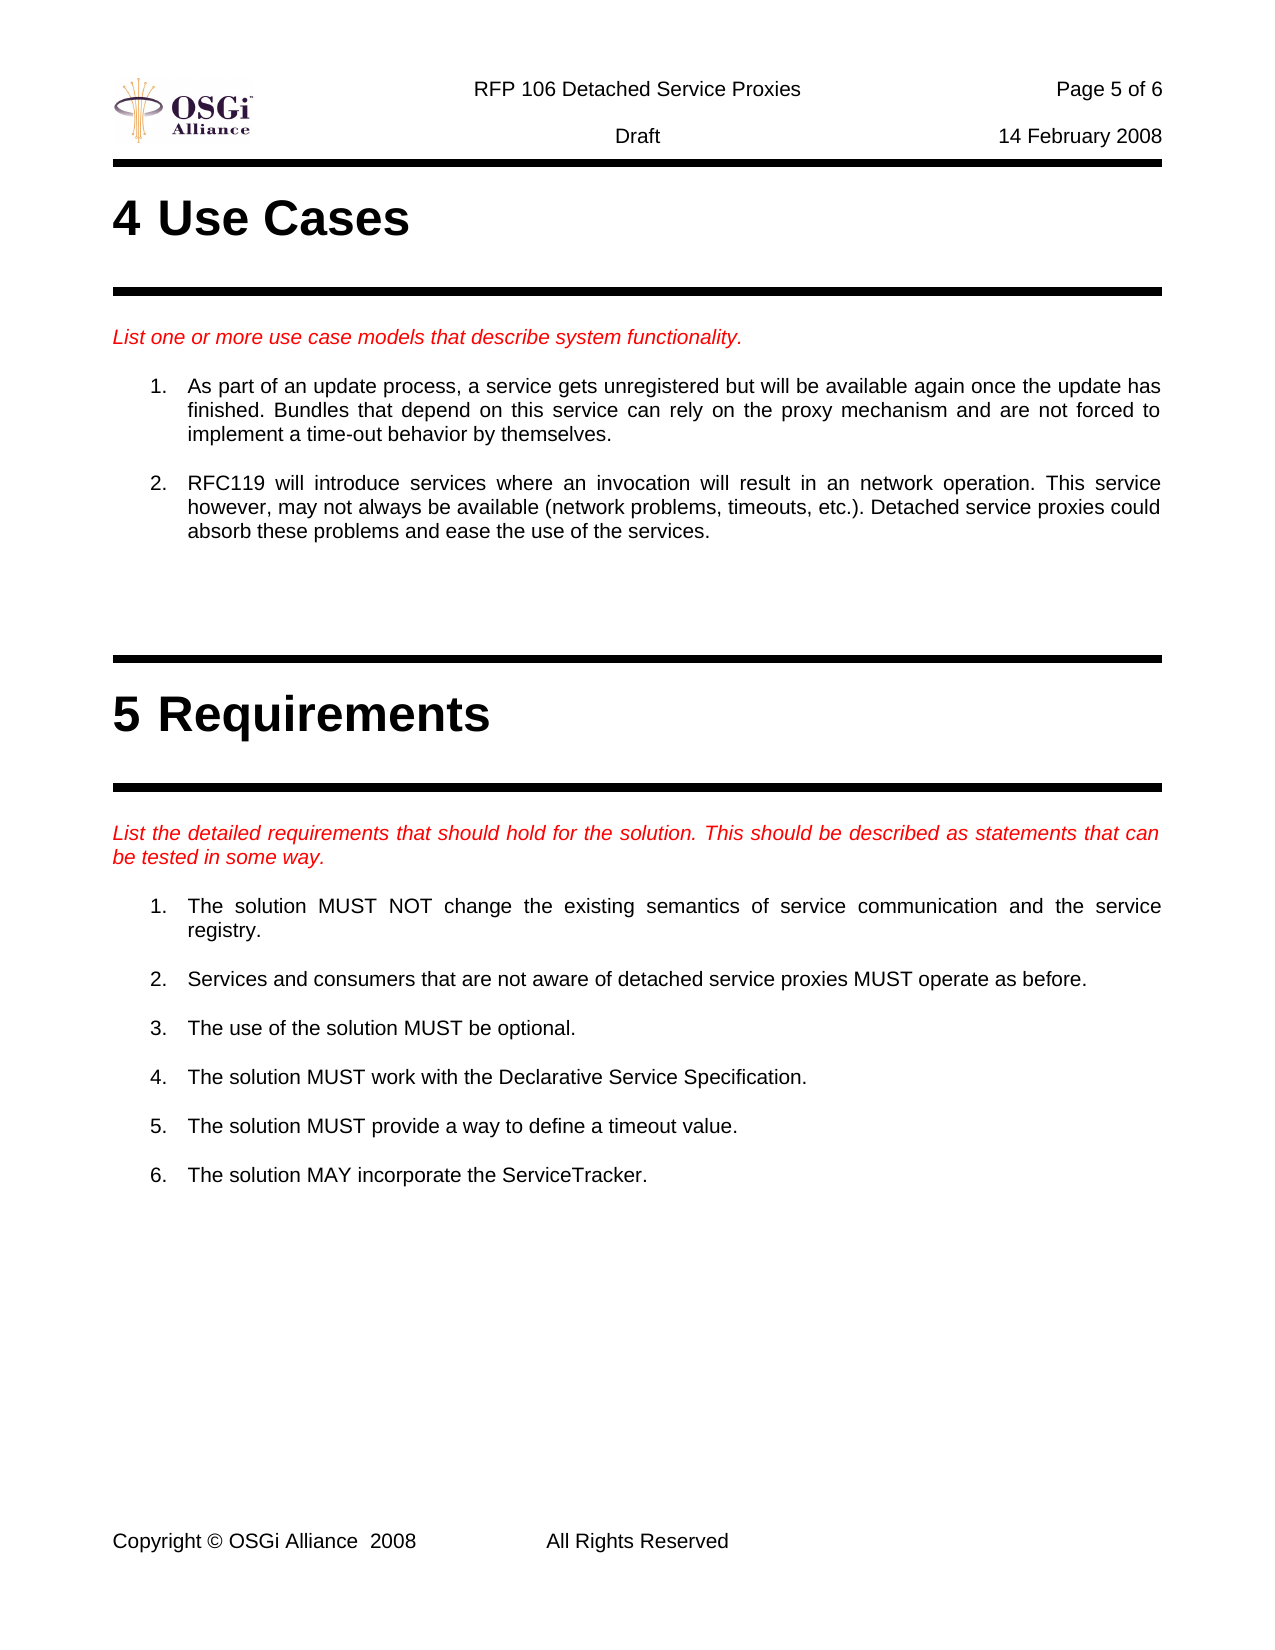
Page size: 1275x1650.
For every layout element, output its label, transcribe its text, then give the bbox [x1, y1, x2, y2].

list The solution MAY incorporate the ServiceTracker. [150, 1162, 1162, 1186]
list The solution MUST NOT change the existing semantics of service communication and the service registry. [150, 894, 1162, 942]
list The solution MUST provide a way to define a timeout value. [150, 1113, 1162, 1137]
list Services and consumers that are not aware of detached service proxies MUST operate as before. [150, 967, 1162, 991]
list As part of an update process, a service gets unregistered but will be available again once the update has finished. Bundles that depend on this service can rely on the proxy mechanism and are not forced to implement a time-out behavior by themselves. [150, 374, 1162, 446]
list The use of the solution MUST be optional. [150, 1016, 1162, 1039]
text List the detailed requirements that should hold for the solution. This should be described as statements that can be tested in some way. [112, 821, 1162, 869]
subtitle Requirements [112, 656, 1162, 792]
picture [114, 78, 254, 143]
text List one or more use case models that describe system functionality. [112, 325, 1162, 349]
list The solution MUST work with the Declarative Service Specification. [150, 1064, 1162, 1088]
list RFC119 will introduce services where an invocation will result in an network operation. This service however, may not always be available (network problems, timeouts, etc.). Detached service proxies could absorb these problems and ease the use of the services. [150, 471, 1162, 542]
subtitle Use Cases [112, 160, 1162, 296]
